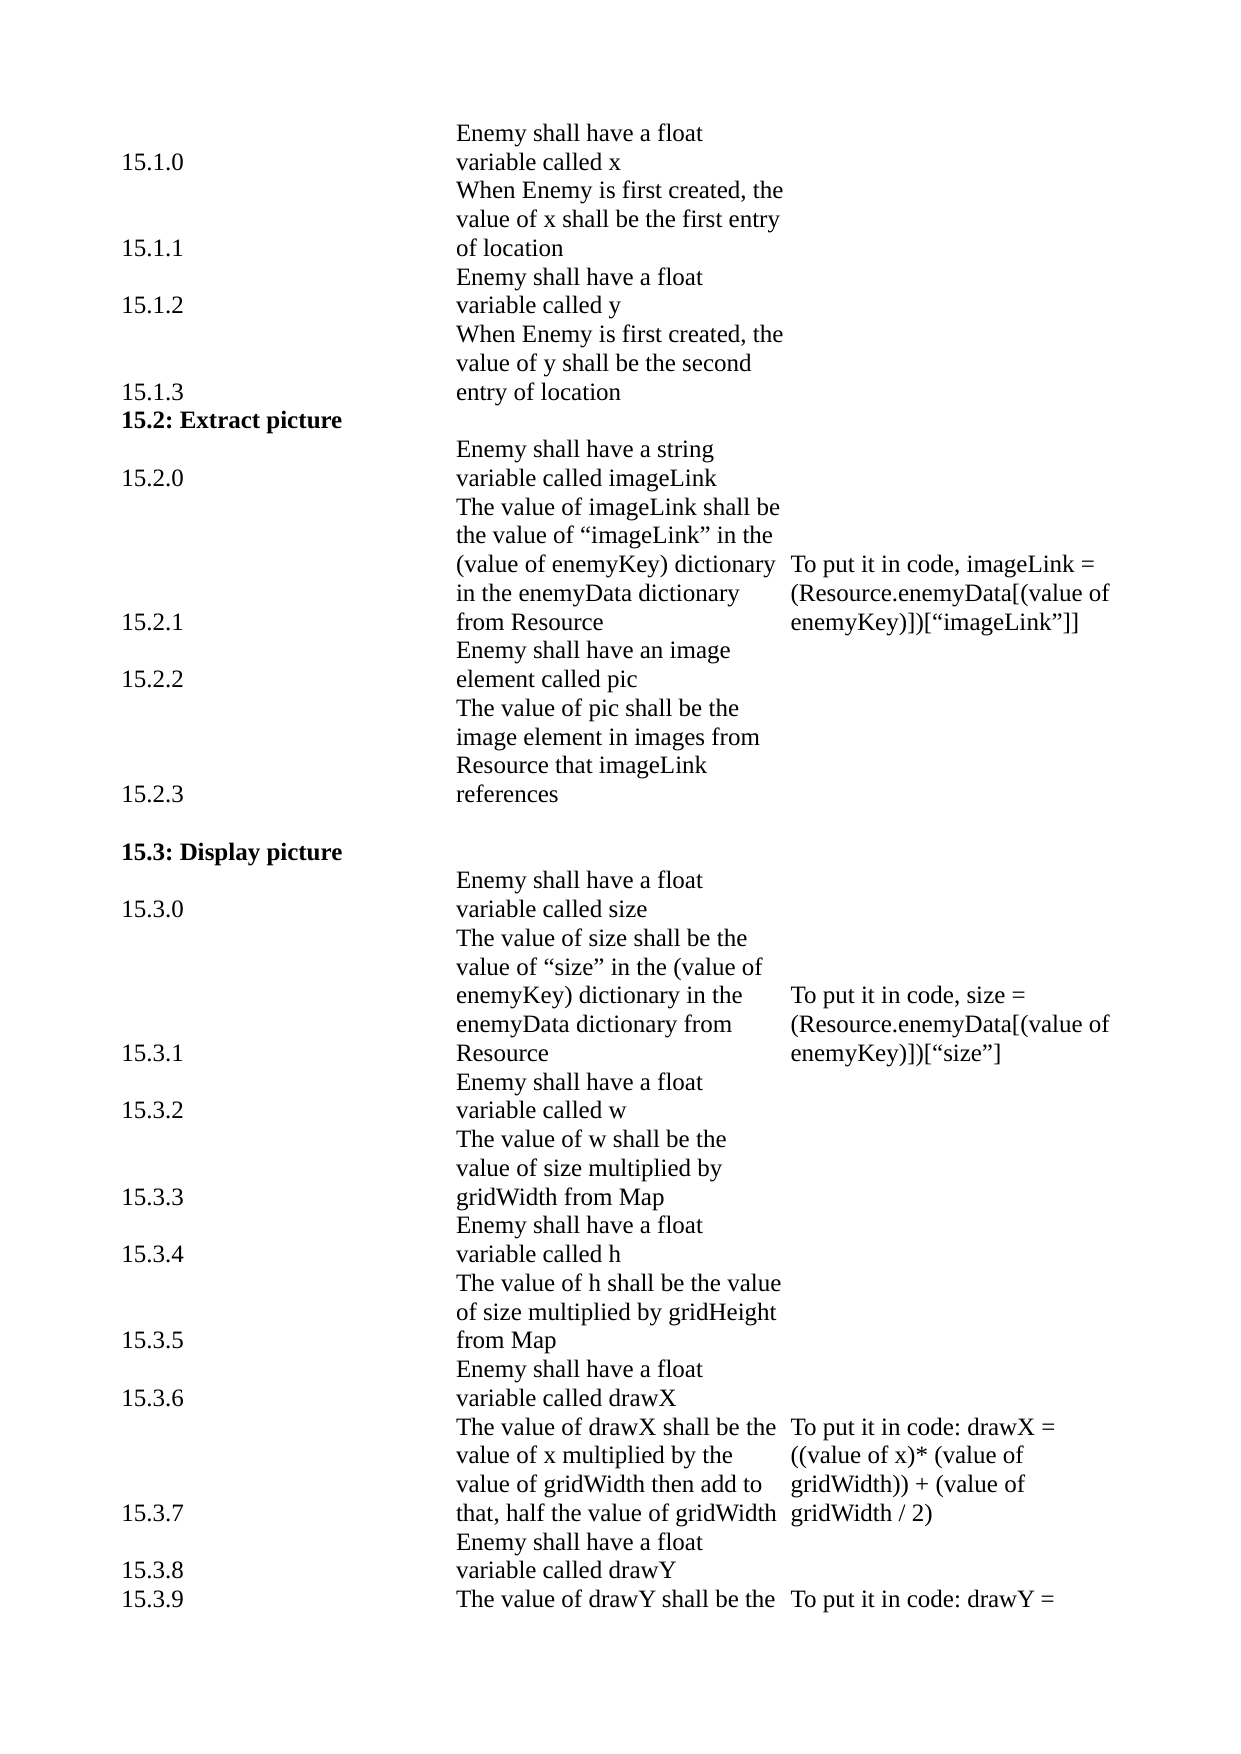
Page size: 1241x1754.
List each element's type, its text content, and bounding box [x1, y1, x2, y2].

table_cell [787, 1124, 1122, 1211]
table_cell [787, 1211, 1122, 1268]
table_cell 15.1.1 [118, 176, 453, 262]
table_cell 15.2.3 [118, 693, 453, 808]
table_cell To put it in code: drawX = ((value of x)* (value of gridWidth)) + (value of gridWidth / 2) [787, 1412, 1122, 1527]
table_cell The value of h shall be the value of size multiplied by gridHeight from Map [453, 1268, 787, 1354]
table_cell 15.3.7 [118, 1412, 453, 1527]
table_cell 15.3.6 [118, 1354, 453, 1412]
table_cell The value of pic shall be the image element in images from Resource that imageLink references [453, 693, 787, 808]
table_cell 15.3.2 [118, 1067, 453, 1124]
table_cell 15.3: Display picture [118, 808, 1122, 866]
table_cell [787, 319, 1122, 406]
table_cell When Enemy is first created, the value of x shall be the first entry of location [453, 176, 787, 262]
table_cell [787, 176, 1122, 262]
table_cell Enemy shall have a float variable called w [453, 1067, 787, 1124]
table_cell The value of drawY shall be the [453, 1584, 787, 1613]
table_cell [787, 1067, 1122, 1124]
table_cell [787, 693, 1122, 808]
table_cell 15.2.0 [118, 434, 453, 492]
table_cell [787, 636, 1122, 693]
table_cell The value of size shall be the value of “size” in the (value of enemyKey) dictionary in the enemyData dictionary from Resource [453, 923, 787, 1067]
table_cell Enemy shall have a float variable called drawY [453, 1527, 787, 1584]
table_cell 15.2: Extract picture [118, 406, 1122, 434]
table_cell When Enemy is first created, the value of y shall be the second entry of location [453, 319, 787, 406]
table_cell 15.1.0 [118, 118, 453, 176]
table_cell 15.3.0 [118, 866, 453, 923]
table_cell To put it in code: drawY = [787, 1584, 1122, 1613]
table_cell The value of imageLink shall be the value of “imageLink” in the (value of enemyKey) dictionary in the enemyData dictionary from Resource [453, 492, 787, 636]
table_cell Enemy shall have a float variable called y [453, 262, 787, 319]
table_cell Enemy shall have a string variable called imageLink [453, 434, 787, 492]
table_cell The value of w shall be the value of size multiplied by gridWidth from Map [453, 1124, 787, 1211]
table_cell Enemy shall have an image element called pic [453, 636, 787, 693]
table_cell 15.2.2 [118, 636, 453, 693]
table_cell [787, 262, 1122, 319]
table_cell The value of drawX shall be the value of x multiplied by the value of gridWidth then add to that, half the value of gridWidth [453, 1412, 787, 1527]
table_cell 15.2.1 [118, 492, 453, 636]
table_cell 15.3.3 [118, 1124, 453, 1211]
table_cell To put it in code, imageLink = (Resource.enemyData[(value of enemyKey)])[“imageLink”]] [787, 492, 1122, 636]
table_cell 15.1.3 [118, 319, 453, 406]
table_cell 15.3.8 [118, 1527, 453, 1584]
table_cell [787, 1354, 1122, 1412]
table_cell 15.3.5 [118, 1268, 453, 1354]
table_cell [787, 1527, 1122, 1584]
table_cell Enemy shall have a float variable called h [453, 1211, 787, 1268]
table_cell [787, 1268, 1122, 1354]
table_cell Enemy shall have a float variable called x [453, 118, 787, 176]
table_cell Enemy shall have a float variable called size [453, 866, 787, 923]
table_cell 15.3.4 [118, 1211, 453, 1268]
table_cell [787, 434, 1122, 492]
table_cell 15.3.9 [118, 1584, 453, 1613]
table_cell 15.1.2 [118, 262, 453, 319]
table_cell To put it in code, size = (Resource.enemyData[(value of enemyKey)])[“size”] [787, 923, 1122, 1067]
table_cell 15.3.1 [118, 923, 453, 1067]
table_cell Enemy shall have a float variable called drawX [453, 1354, 787, 1412]
table_cell [787, 866, 1122, 923]
table_cell [787, 118, 1122, 176]
